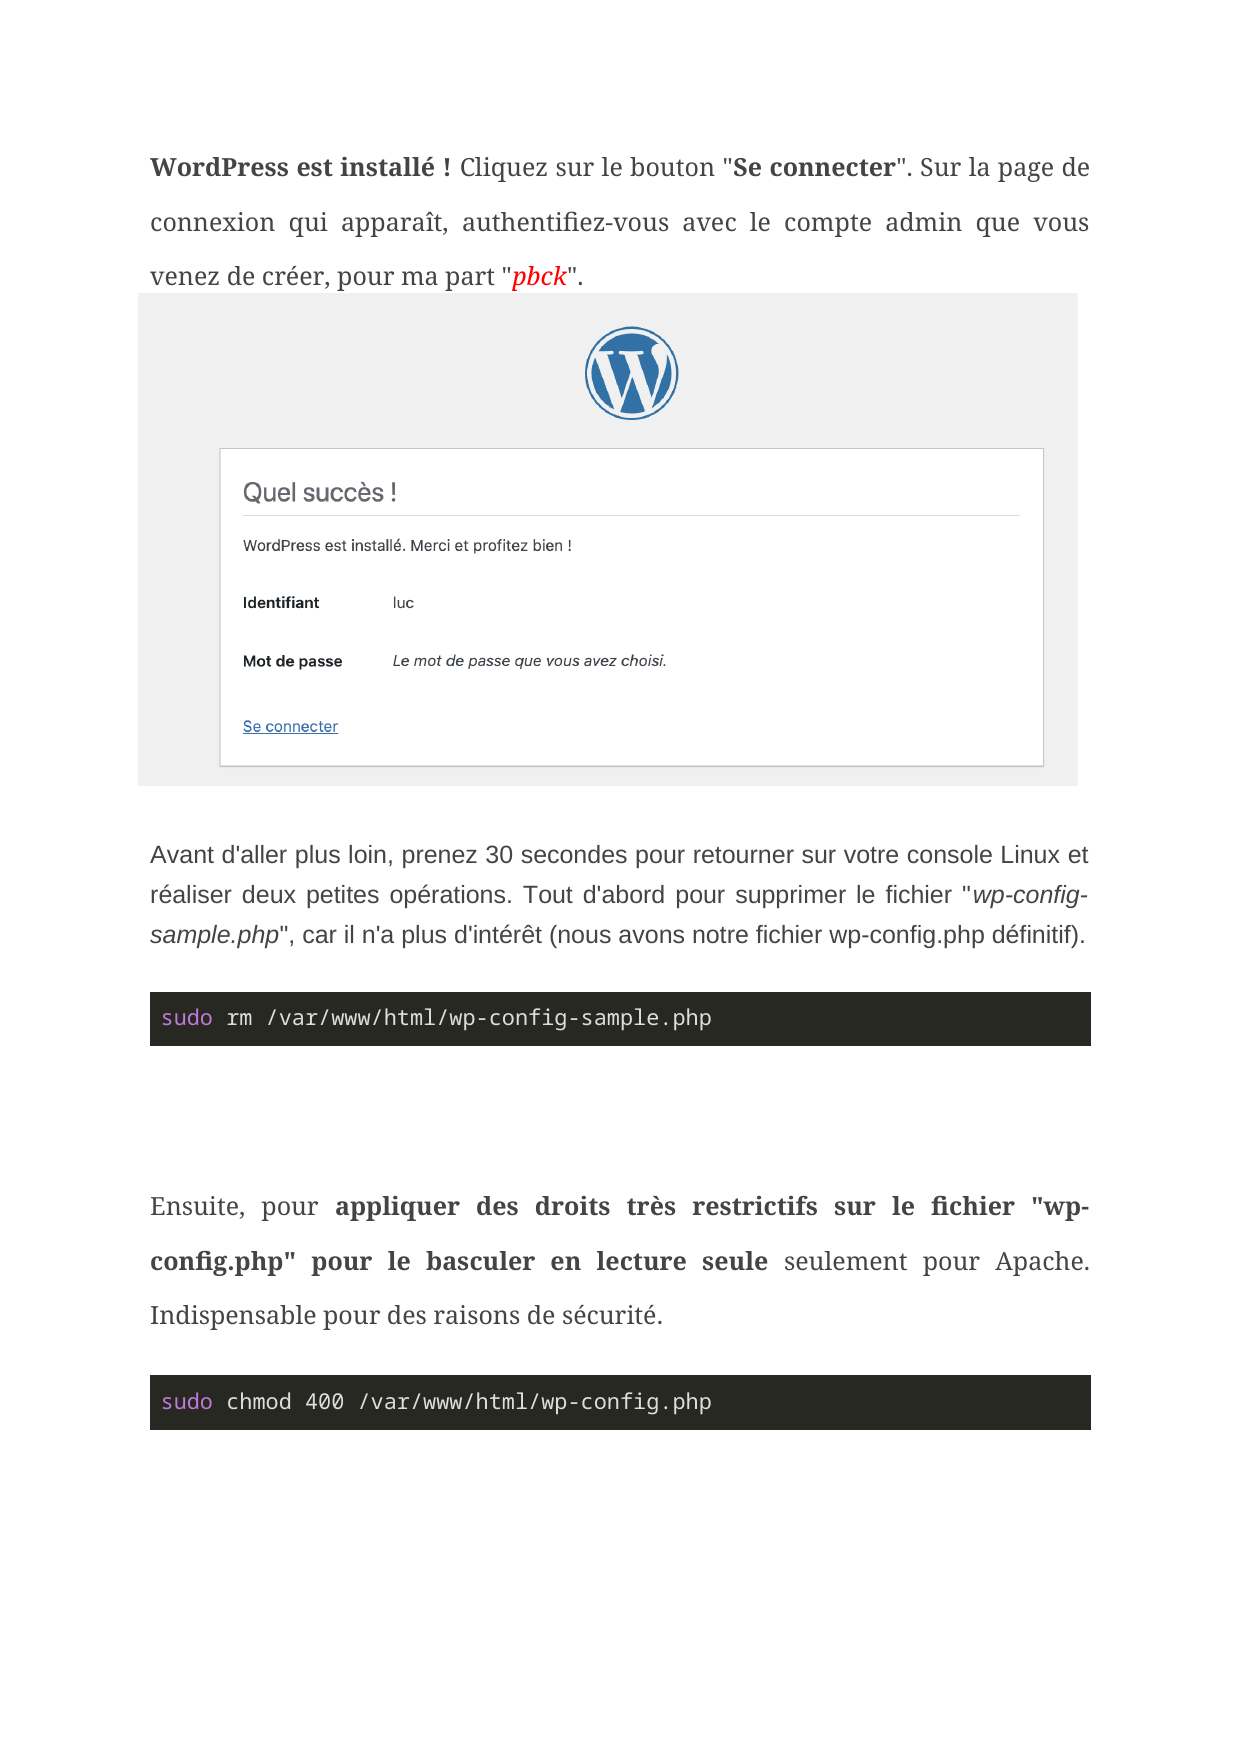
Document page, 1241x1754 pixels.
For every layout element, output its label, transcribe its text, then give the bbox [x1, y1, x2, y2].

table_header sudo chmod 400 /var/www/html/wp-config.php [150, 1375, 1091, 1430]
text Ensuite, pour appliquer des droits très restrictifs sur le fichier "wp-config.php" pour le basculer en lecture seule seulement pour Apache. Indispensable pour des raisons de sécurité. [150, 1189, 1090, 1332]
picture [137, 293, 1078, 786]
text Avant d'aller plus loin, prenez 30 secondes pour retourner sur votre console Linux et réaliser deux petites opérations. Tout d'abord pour supprimer le fichier "wp-config-sample.php", car il n'a plus d'intérêt (nous avons notre fichier wp-config.php définitif). [150, 759, 1090, 949]
text WordPress est installé ! Cliquez sur le bouton "Se connecter". Sur la page de connexion qui apparaît, authentifiez-vous avec le compte admin que vous venez de créer, pour ma part "pbck". [150, 150, 1090, 293]
table_header sudo rm /var/www/html/wp-config-sample.php [150, 992, 1091, 1046]
